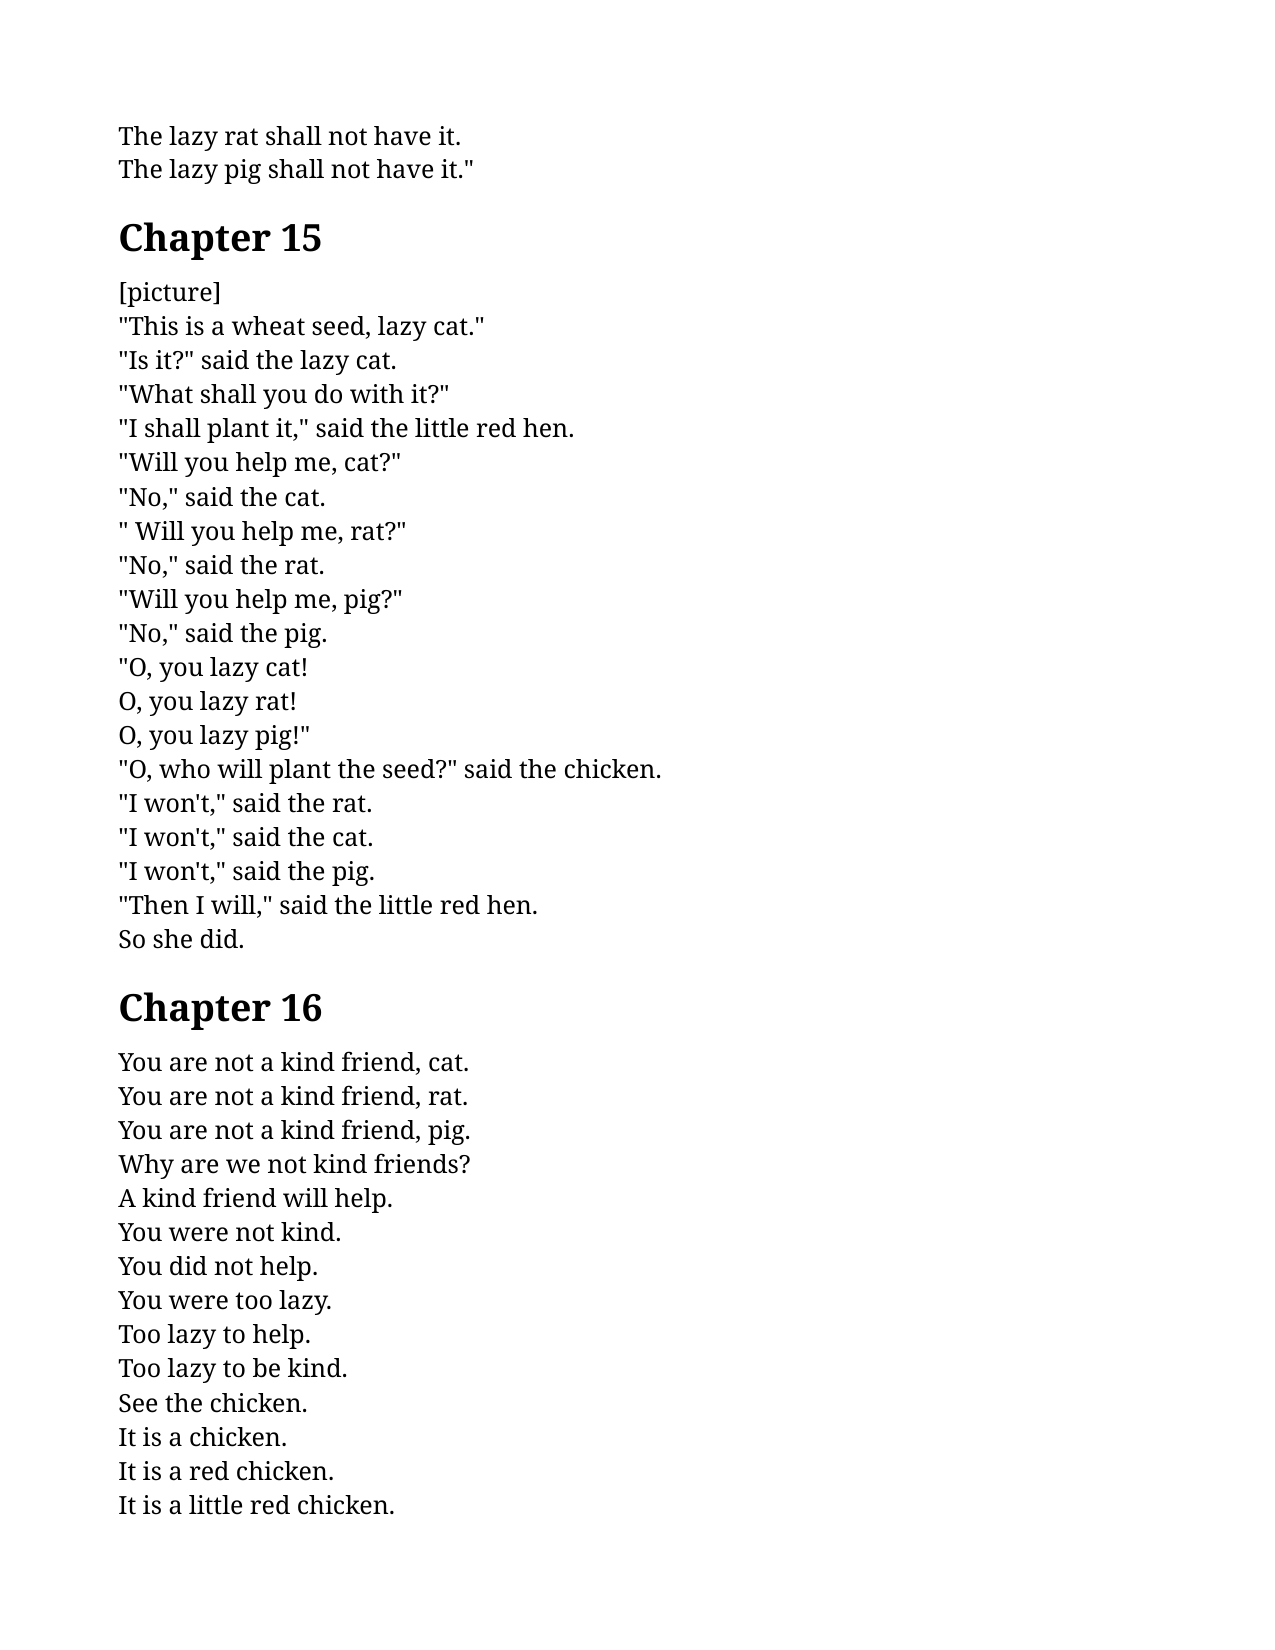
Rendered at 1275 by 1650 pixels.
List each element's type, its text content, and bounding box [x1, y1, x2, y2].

text "I won't," said the cat. [118, 820, 1157, 854]
text A kind friend will help. [118, 1181, 1157, 1215]
text "Is it?" said the lazy cat. [118, 343, 1157, 377]
text You did not help. [118, 1249, 1157, 1283]
text O, you lazy pig!" [118, 718, 1157, 752]
text You are not a kind friend, rat. [118, 1079, 1157, 1113]
text "This is a wheat seed, lazy cat." [118, 309, 1157, 343]
text Too lazy to be kind. [118, 1351, 1157, 1385]
text You are not a kind friend, cat. [118, 1044, 1157, 1079]
text "I shall plant it," said the little red hen. [118, 411, 1157, 445]
text "I won't," said the rat. [118, 786, 1157, 820]
text It is a little red chicken. [118, 1487, 1157, 1521]
text It is a chicken. [118, 1419, 1157, 1453]
subtitle Chapter 16 [118, 981, 1157, 1032]
text "No," said the rat. [118, 547, 1157, 581]
text "O, who will plant the seed?" said the chicken. [118, 752, 1157, 786]
text So she did. [118, 922, 1157, 956]
text Too lazy to help. [118, 1317, 1157, 1351]
text O, you lazy rat! [118, 683, 1157, 718]
text Why are we not kind friends? [118, 1147, 1157, 1181]
text "I won't," said the pig. [118, 854, 1157, 888]
text [picture] [118, 275, 1157, 309]
subtitle Chapter 15 [118, 211, 1157, 262]
text You are not a kind friend, pig. [118, 1113, 1157, 1147]
text "O, you lazy cat! [118, 649, 1157, 683]
text The lazy pig shall not have it." [118, 152, 1157, 186]
text "Will you help me, cat?" [118, 445, 1157, 479]
text "Will you help me, pig?" [118, 581, 1157, 615]
text "No," said the cat. [118, 479, 1157, 513]
text You were not kind. [118, 1215, 1157, 1249]
text See the chicken. [118, 1385, 1157, 1419]
text "Then I will," said the little red hen. [118, 888, 1157, 922]
text "What shall you do with it?" [118, 377, 1157, 411]
text The lazy rat shall not have it. [118, 118, 1157, 152]
text It is a red chicken. [118, 1453, 1157, 1487]
text " Will you help me, rat?" [118, 513, 1157, 547]
text "No," said the pig. [118, 615, 1157, 649]
text You were too lazy. [118, 1283, 1157, 1317]
